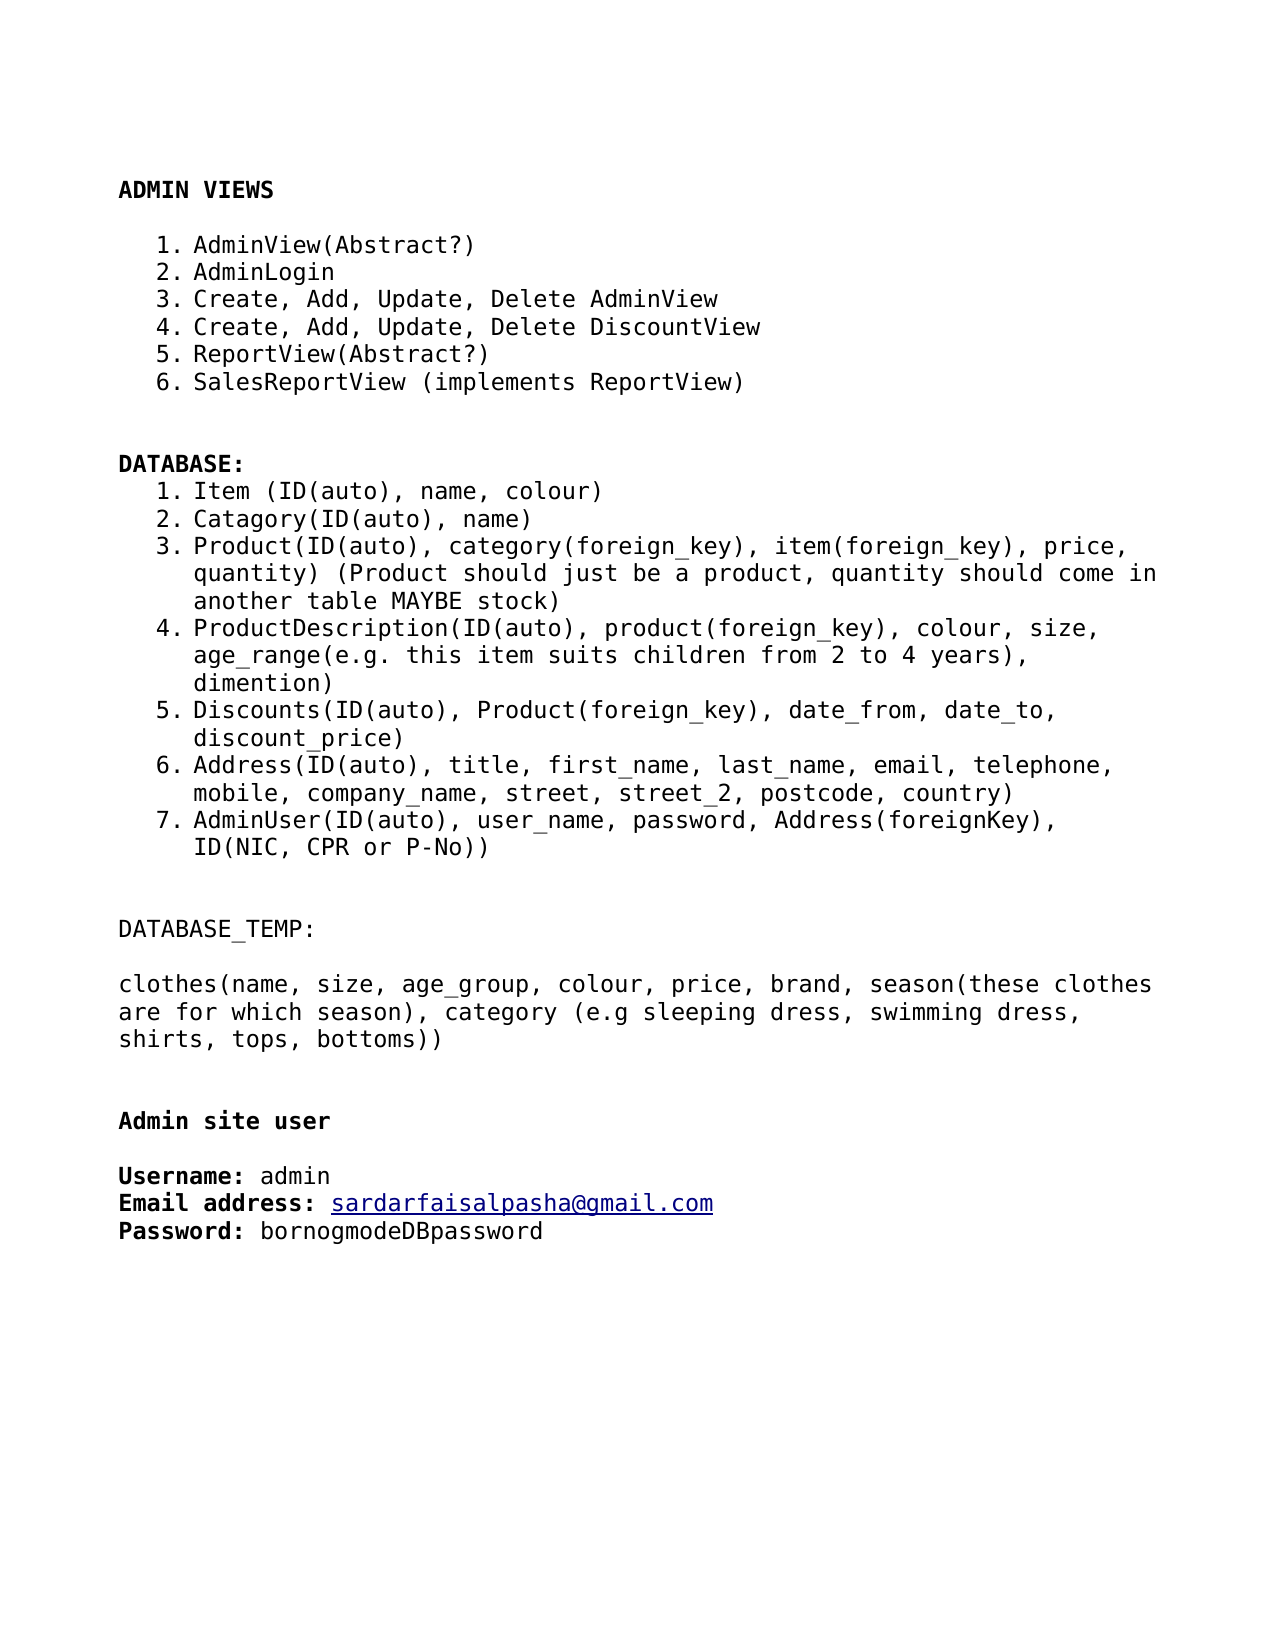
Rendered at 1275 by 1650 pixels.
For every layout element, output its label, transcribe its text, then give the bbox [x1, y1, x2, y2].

list Create, Add, Update, Delete DiscountView [156, 313, 1157, 341]
list Catagory(ID(auto), name) [156, 505, 1157, 532]
text Admin site user [118, 1108, 1157, 1135]
text DATABASE_TEMP: [118, 916, 1157, 943]
list ProductDescription(ID(auto), product(foreign_key), colour, size, age_range(e.g. this item suits children from 2 to 4 years), dimention) [156, 615, 1157, 697]
list Discounts(ID(auto), Product(foreign_key), date_from, date_to, discount_price) [156, 697, 1157, 752]
text Password: bornogmodeDBpassword [118, 1217, 1157, 1245]
list Address(ID(auto), title, first_name, last_name, email, telephone, mobile, company_name, street, street_2, postcode, country) [156, 752, 1157, 806]
text ADMIN VIEWS [118, 176, 1157, 204]
list AdminView(Abstract?) [156, 231, 1157, 258]
text DATABASE: [118, 450, 1157, 478]
text clothes(name, size, age_group, colour, price, brand, season(these clothes are for which season), category (e.g sleeping dress, swimming dress, shirts, tops, bottoms)) [118, 971, 1157, 1053]
list AdminUser(ID(auto), user_name, password, Address(foreignKey), ID(NIC, CPR or P-No)) [156, 806, 1157, 861]
list Create, Add, Update, Delete AdminView [156, 286, 1157, 313]
text Username: admin [118, 1163, 1157, 1190]
list Product(ID(auto), category(foreign_key), item(foreign_key), price, quantity) (Product should just be a product, quantity should come in another table MAYBE stock) [156, 532, 1157, 615]
list Item (ID(auto), name, colour) [156, 478, 1157, 505]
text Email address: sardarfaisalpasha@gmail.com [118, 1190, 1157, 1217]
list AdminLogin [156, 258, 1157, 286]
list SalesReportView (implements ReportView) [156, 368, 1157, 396]
list ReportView(Abstract?) [156, 341, 1157, 368]
